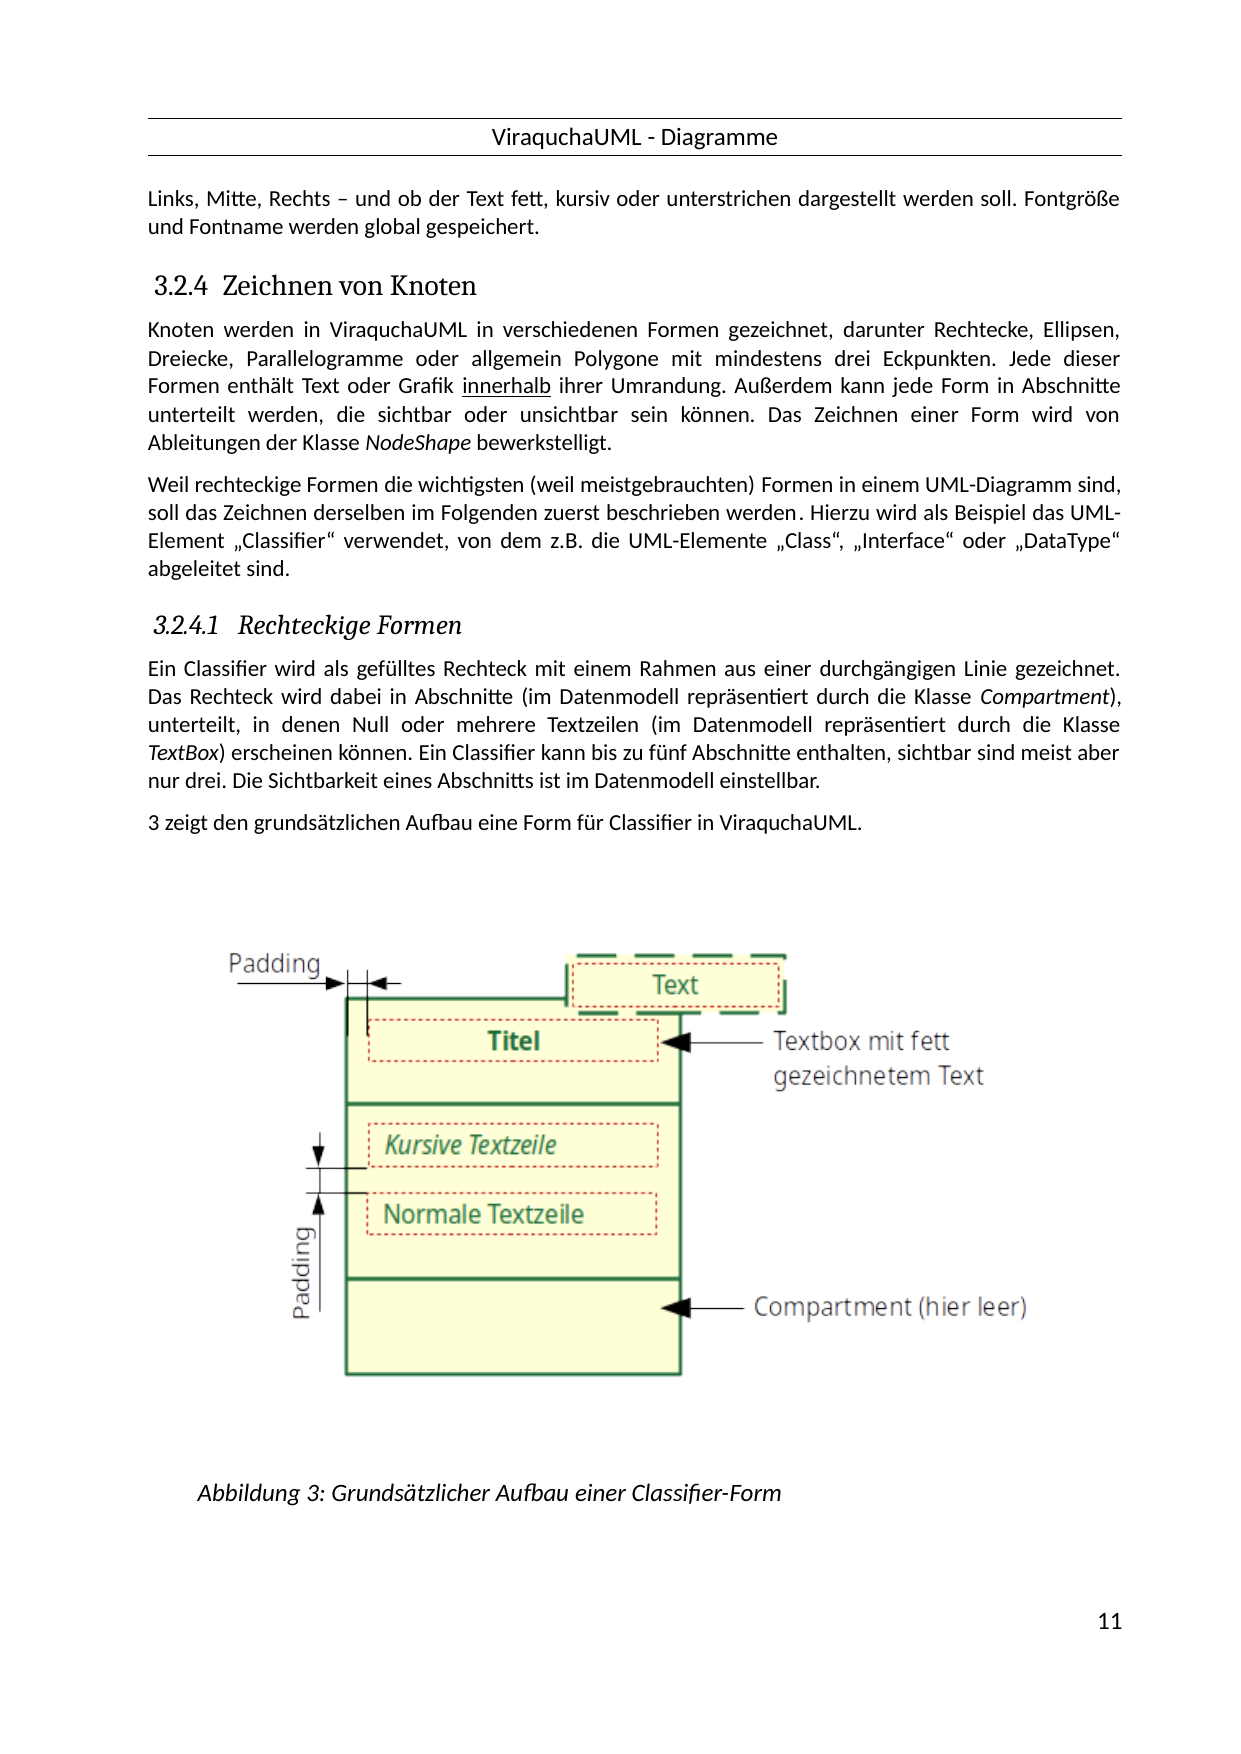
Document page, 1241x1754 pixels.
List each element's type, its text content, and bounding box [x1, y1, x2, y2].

text Weil rechteckige Formen die wichtigsten (weil meistgebrauchten) Formen in einem UML-Diagramm sind, soll das Zeichnen derselben im Folgenden zuerst beschrieben werden. Hierzu wird als Beispiel das UML-Element „Classifier“ verwendet, von dem z.B. die UML-Elemente „Class“, „Interface“ oder „DataType“ abgeleitet sind. [148, 470, 1122, 582]
text Abbildung 3: Grundsätzlicher Aufbau einer Classifier-Form [197, 1478, 1072, 1508]
text Links, Mitte, Rechts – und ob der Text fett, kursiv oder unterstrichen dargestellt werden soll. Fontgröße und Fontname werden global gespeichert. [148, 184, 1122, 240]
text Knoten werden in ViraquchaUML in verschiedenen Formen gezeichnet, darunter Rechtecke, Ellipsen, Dreiecke, Parallelogramme oder allgemein Polygone mit mindestens drei Eckpunkten. Jede dieser Formen enthält Text oder Grafik innerhalb ihrer Umrandung. Außerdem kann jede Form in Abschnitte unterteilt werden, die sichtbar oder unsichtbar sein können. Das Zeichnen einer Form wird von Ableitungen der Klasse NodeShape bewerkstelligt. [148, 316, 1122, 456]
text Ein Classifier wird als gefülltes Rechteck mit einem Rahmen aus einer durchgängigen Linie gezeichnet. Das Rechteck wird dabei in Abschnitte (im Datenmodell repräsentiert durch die Klasse Compartment), unterteilt, in denen Null oder mehrere Textzeilen (im Datenmodell repräsentiert durch die Klasse TextBox) erscheinen können. Ein Classifier kann bis zu fünf Abschnitte enthalten, sichtbar sind meist aber nur drei. Die Sichtbarkeit eines Abschnitts ist im Datenmodell einstellbar. [148, 654, 1122, 794]
picture [197, 851, 1072, 1478]
text Abbildung 3 zeigt den grundsätzlichen Aufbau eine Form für Classifier in ViraquchaUML. [148, 808, 1122, 837]
subtitle Zeichnen von Knoten [148, 269, 1122, 303]
subtitle Rechteckige Formen [148, 609, 1122, 641]
